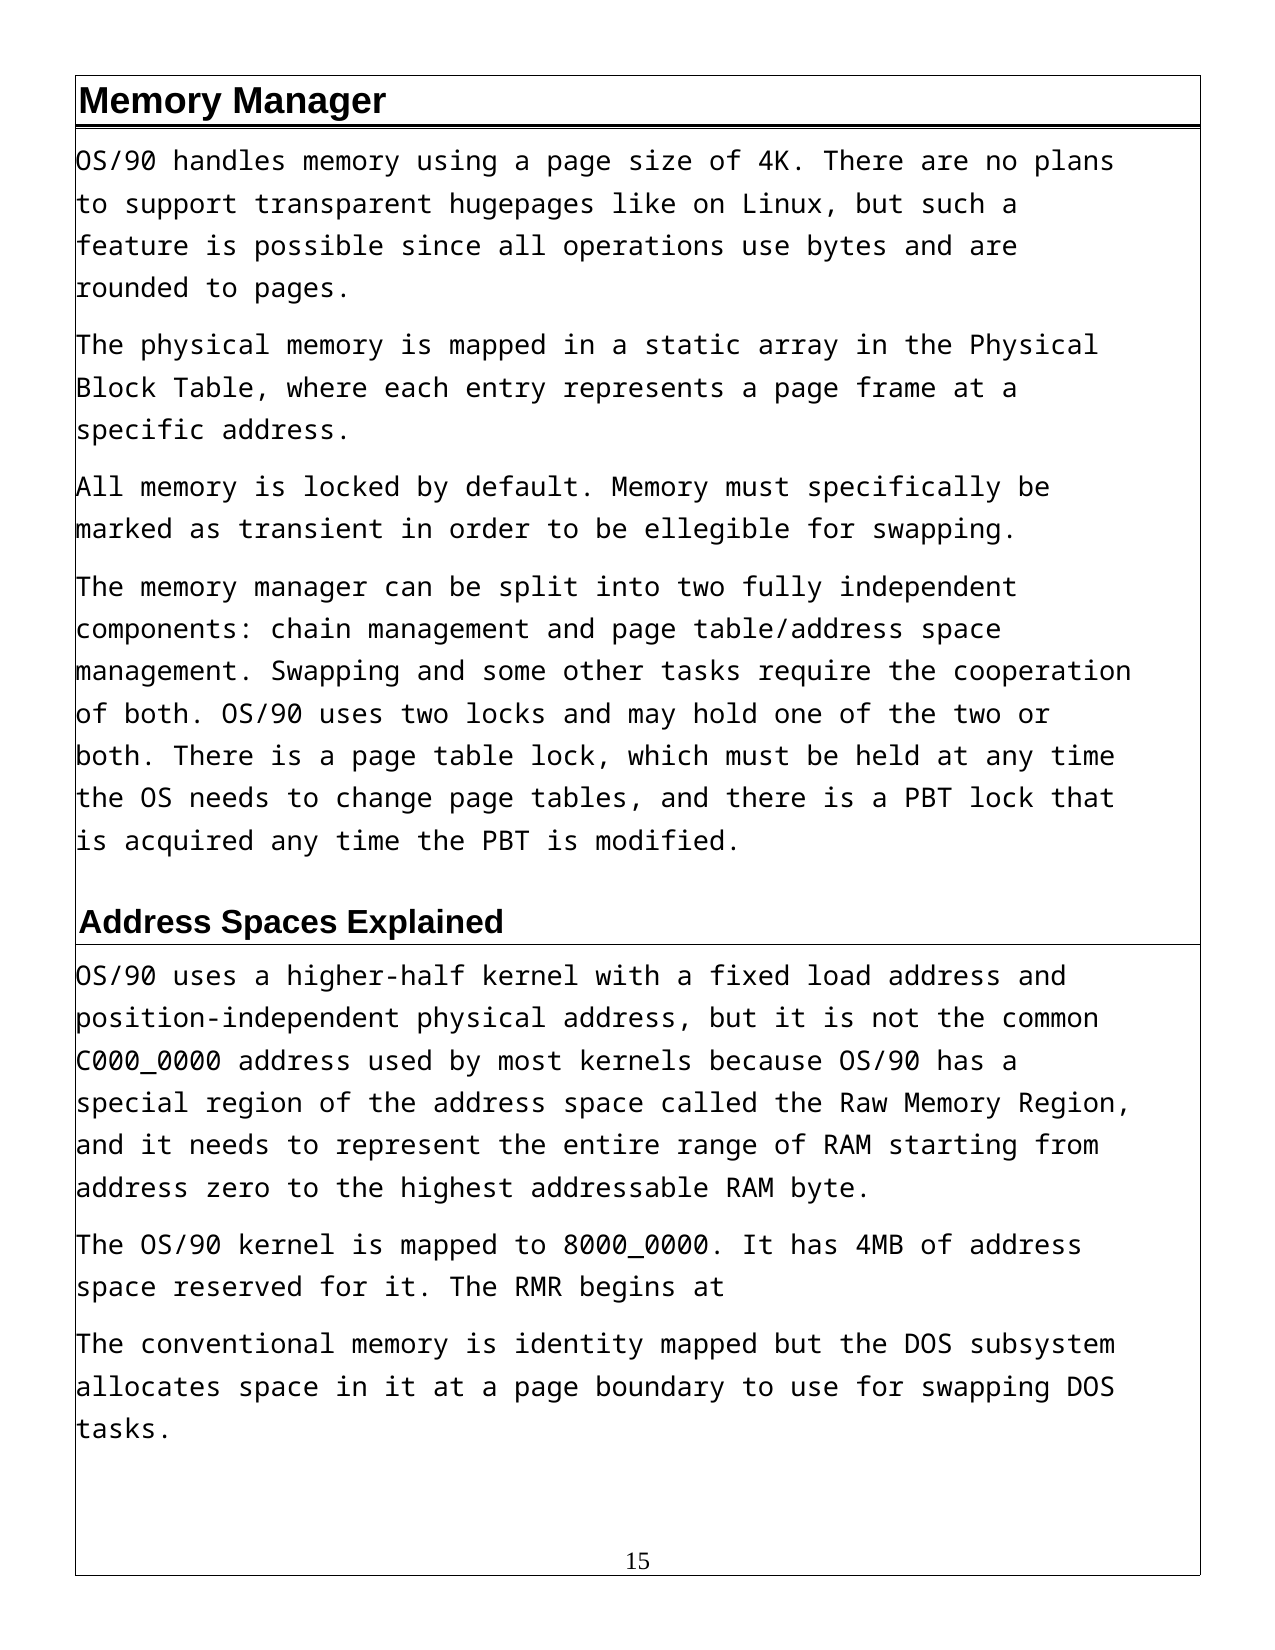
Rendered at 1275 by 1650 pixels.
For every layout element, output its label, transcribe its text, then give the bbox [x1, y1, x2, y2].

text The memory manager can be split into two fully independent components: chain management and page table/address space management. Swapping and some other tasks require the cooperation of both. OS/90 uses two locks and may hold one of the two or both. There is a page table lock, which must be held at any time the OS needs to change page tables, and there is a PBT lock that is acquired any time the PBT is modified. [76, 567, 1141, 858]
text OS/90 handles memory using a page size of 4K. There are no plans to support transparent hugepages like on Linux, but such a feature is possible since all operations use bytes and are rounded to pages. [76, 142, 1141, 306]
text The conventional memory is identity mapped but the DOS subsystem allocates space in it at a page boundary to use for swapping DOS tasks. [76, 1324, 1141, 1446]
subtitle Address Spaces Explained [76, 899, 1200, 944]
text OS/90 uses a higher-half kernel with a fixed load address and position-independent physical address, but it is not the common C000_0000 address used by most kernels because OS/90 has a special region of the address space called the Raw Memory Region, and it needs to represent the entire range of RAM starting from address zero to the highest addressable RAM byte. [76, 956, 1141, 1205]
text The OS/90 kernel is mapped to 8000_0000. It has 4MB of address space reserved for it. The RMR begins at [76, 1225, 1141, 1304]
text The physical memory is mapped in a static array in the Physical Block Table, where each entry represents a page frame at a specific address. [76, 326, 1141, 447]
text All memory is locked by default. Memory must specifically be marked as transient in order to be ellegible for swapping. [76, 468, 1141, 547]
subtitle Memory Manager [76, 76, 1200, 124]
